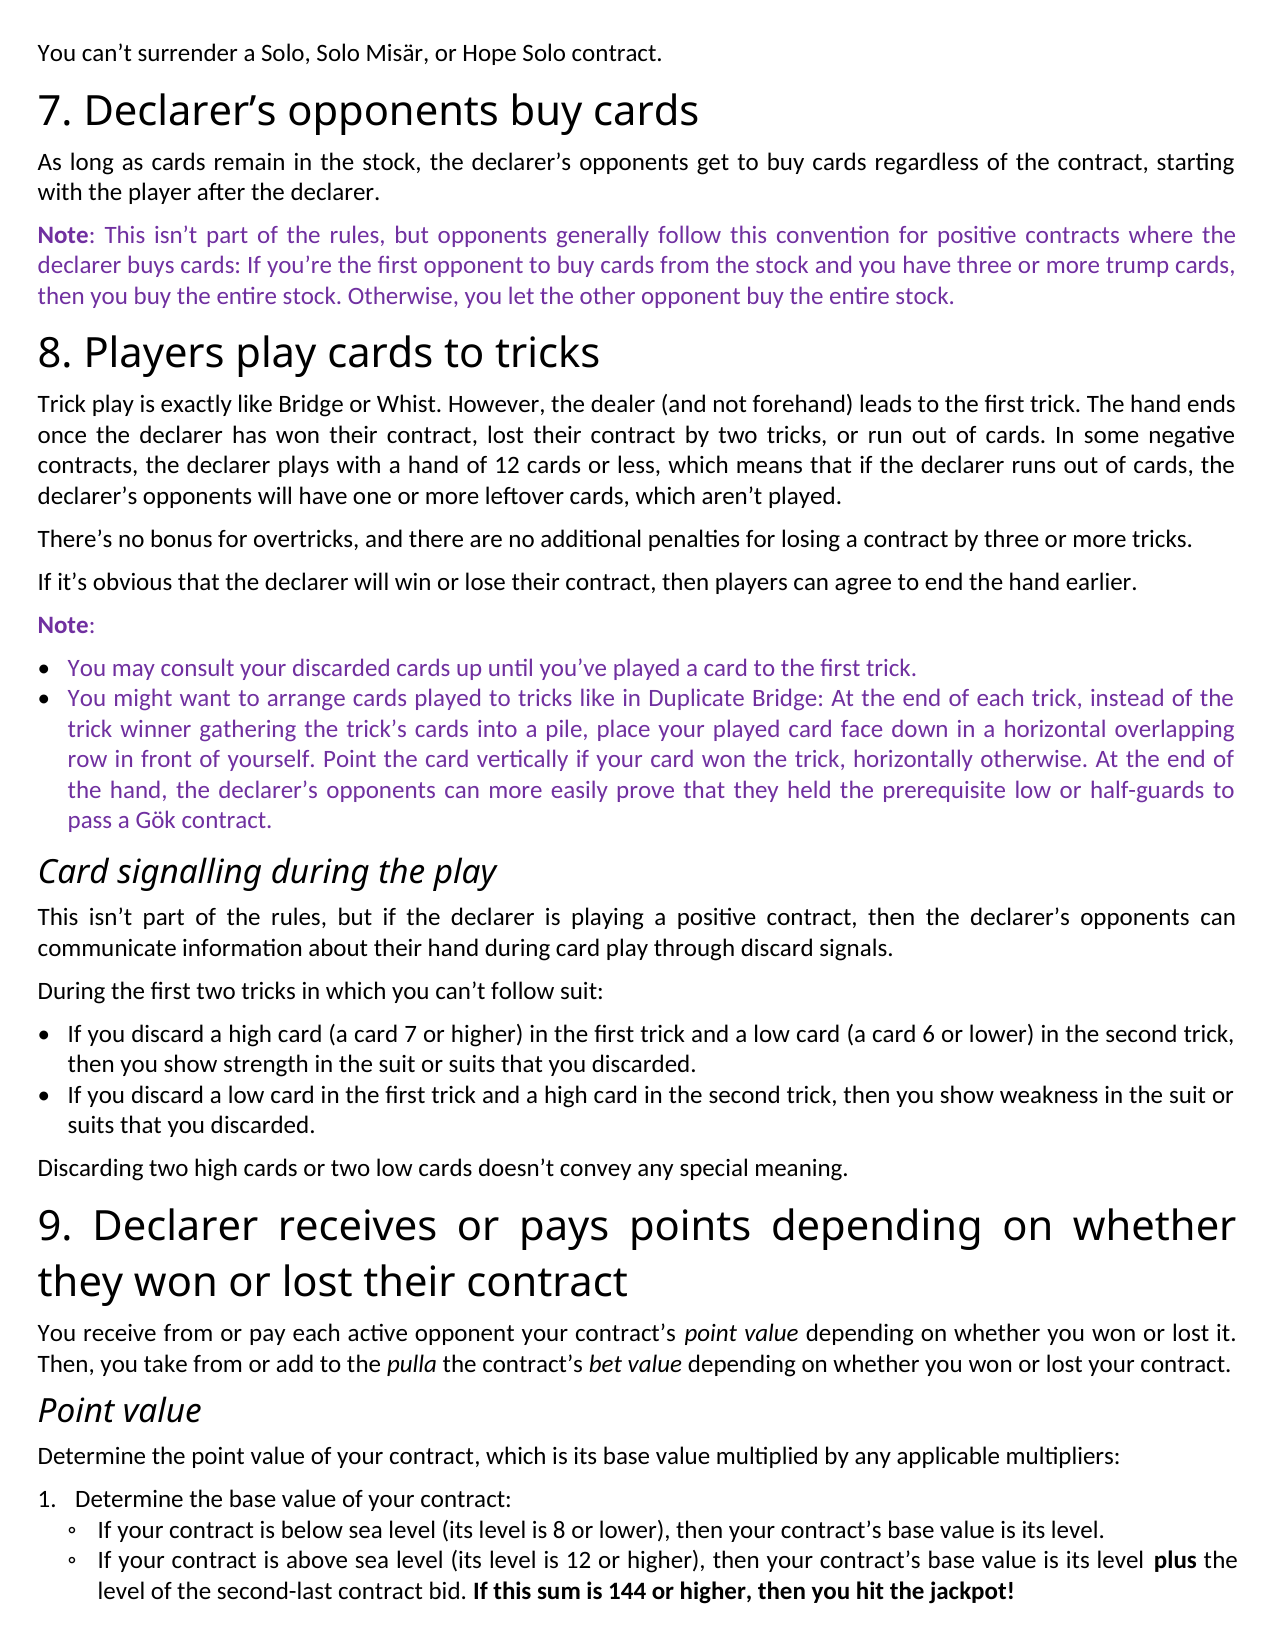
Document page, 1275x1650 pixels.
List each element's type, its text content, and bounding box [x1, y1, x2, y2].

text Trick play is exactly like Bridge or Whist. However, the dealer (and not forehand) leads to the first trick. The hand ends once the declarer has won their contract, lost their contract by two tricks, or run out of cards. In some negative contracts, the declarer plays with a hand of 12 cards or less, which means that if the declarer runs out of cards, the declarer’s opponents will have one or more leftover cards, which aren’t played. [37, 388, 1237, 510]
list If your contract is below sea level (its level is 8 or lower), then your contract’s base value is its level. [67, 1514, 1237, 1544]
subtitle 8. Players play cards to tricks [37, 323, 1237, 380]
list If you discard a high card (a card 7 or higher) in the first trick and a low card (a card 6 or lower) in the second trick, then you show strength in the suit or suits that you discarded. [37, 1018, 1237, 1079]
subtitle 7. Declarer’s opponents buy cards [37, 81, 1237, 137]
text As long as cards remain in the stock, the declarer’s opponents get to buy cards regardless of the contract, starting with the player after the declarer. [37, 146, 1237, 207]
list You may consult your discarded cards up until you’ve played a card to the first trick. [37, 652, 1237, 682]
text Note: [37, 609, 1237, 639]
list If you discard a low card in the first trick and a high card in the second trick, then you show weakness in the suit or suits that you discarded. [37, 1079, 1237, 1140]
subtitle 9. Declarer receives or pays points depending on whether they won or lost their contract [37, 1196, 1237, 1309]
text You can’t surrender a Solo, Solo Misär, or Hope Solo contract. [37, 37, 1237, 68]
list You might want to arrange cards played to tricks like in Duplicate Bridge: At the end of each trick, instead of the trick winner gathering the trick’s cards into a pile, place your played card face down in a horizontal overlapping row in front of yourself. Point the card vertically if your card won the trick, horizontally otherwise. At the end of the hand, the declarer’s opponents can more easily prove that they held the prerequisite low or half-guards to pass a Gök contract. [37, 682, 1237, 835]
subtitle Point value [37, 1387, 1237, 1432]
text You receive from or pay each active opponent your contract’s point value depending on whether you won or lost it. Then, you take from or add to the pulla the contract’s bet value depending on whether you won or lost your contract. [37, 1317, 1237, 1378]
text During the first two tricks in which you can’t follow suit: [37, 975, 1237, 1005]
text Determine the point value of your contract, which is its base value multiplied by any applicable multipliers: [37, 1441, 1237, 1471]
list If your contract is above sea level (its level is 12 or higher), then your contract’s base value is its level plus the level of the second-last contract bid. If this sum is 144 or higher, then you hit the jackpot! [67, 1544, 1237, 1606]
list Determine the base value of your contract: [37, 1483, 1237, 1514]
text Discarding two high cards or two low cards doesn’t convey any special meaning. [37, 1152, 1237, 1183]
text If it’s obvious that the declarer will win or lose their contract, then players can agree to end the hand earlier. [37, 566, 1237, 596]
text Note: This isn’t part of the rules, but opponents generally follow this convention for positive contracts where the declarer buys cards: If you’re the first opponent to buy cards from the stock and you have three or more trump cards, then you buy the entire stock. Otherwise, you let the other opponent buy the entire stock. [37, 219, 1237, 311]
text There’s no bonus for overtricks, and there are no additional penalties for losing a contract by three or more tricks. [37, 523, 1237, 553]
text This isn’t part of the rules, but if the declarer is playing a positive contract, then the declarer’s opponents can communicate information about their hand during card play through discard signals. [37, 901, 1237, 962]
subtitle Card signalling during the play [37, 848, 1237, 893]
